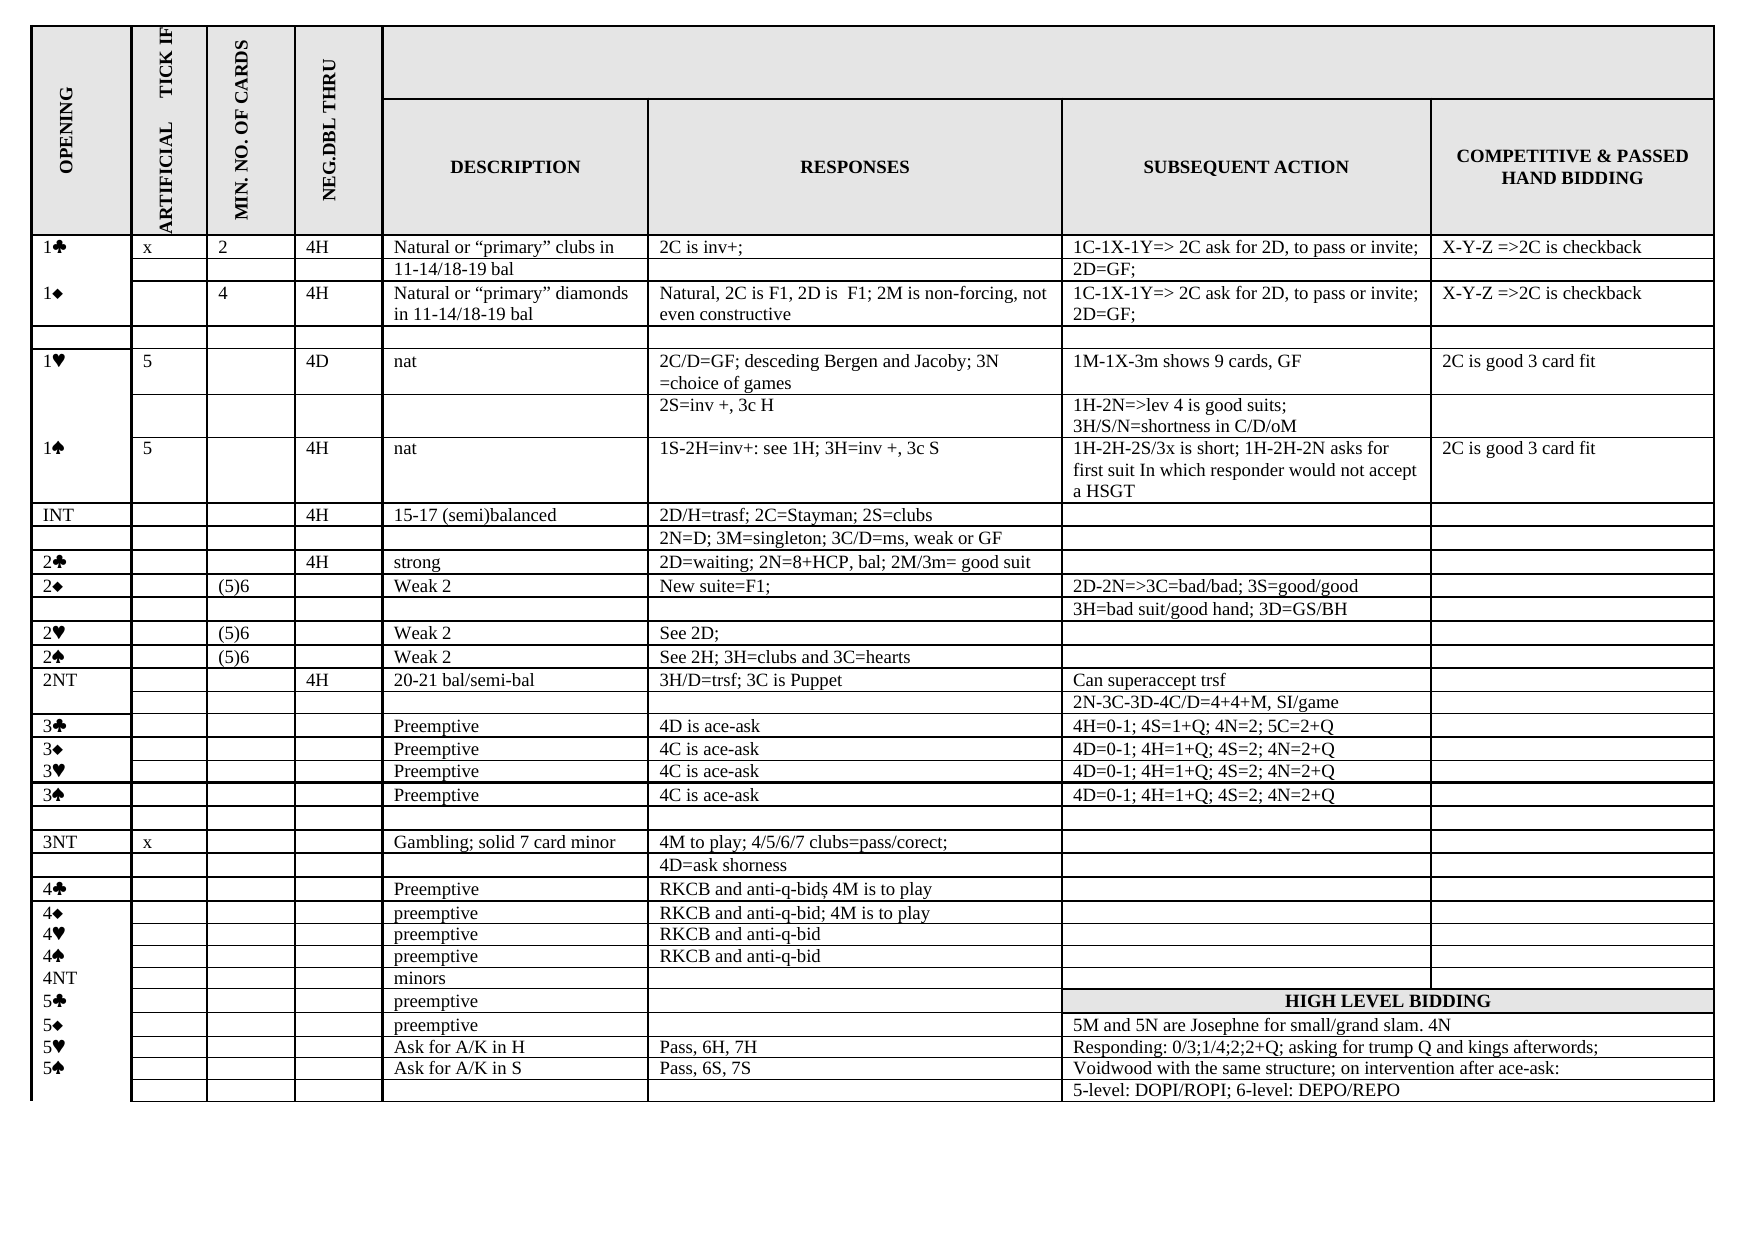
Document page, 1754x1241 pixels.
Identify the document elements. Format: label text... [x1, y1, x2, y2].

table_cell [133, 527, 206, 549]
table_cell 5 [33, 988, 130, 1012]
table_cell DESCRIPTION [384, 100, 647, 234]
table_cell Can superaccept trsf [1063, 669, 1430, 691]
table_cell [1432, 551, 1713, 572]
table_cell [1063, 646, 1430, 667]
table_cell [1063, 878, 1430, 899]
table_cell [1432, 504, 1713, 525]
table_cell [649, 692, 1061, 712]
table_cell [296, 1013, 381, 1036]
table_cell [208, 1080, 294, 1101]
table_cell [296, 327, 381, 348]
table_cell 3H=bad suit/good hand; 3D=GS/BH [1063, 598, 1430, 620]
table_cell [296, 622, 381, 643]
table_cell [208, 438, 294, 502]
table_cell [133, 395, 206, 437]
table_cell 2N-3C-3D-4C/D=4+4+M, SI/game [1063, 692, 1430, 712]
table_cell X-Y-Z =>2C is checkback [1432, 282, 1713, 325]
table_cell [208, 761, 294, 781]
table_cell Gambling; solid 7 card minor [384, 831, 647, 852]
table_cell [208, 598, 294, 620]
table_cell [296, 527, 381, 549]
table_cell [33, 327, 130, 348]
table_cell 1S-2H=inv+: see 1H; 3H=inv +, 3c S [649, 438, 1061, 502]
table_cell 4H [296, 669, 381, 691]
table_cell [296, 968, 381, 988]
table_cell 4C is ace-ask [649, 761, 1061, 781]
table_cell 2C is good 3 card fit [1432, 438, 1713, 502]
table_cell [133, 598, 206, 620]
table_cell 2C is good 3 card fit [1432, 349, 1713, 393]
table_cell [208, 504, 294, 525]
table_cell [649, 598, 1061, 620]
table_cell [296, 989, 381, 1012]
table_cell [208, 551, 294, 572]
table_cell 4D is ace-ask [649, 714, 1061, 736]
table_cell [208, 714, 294, 736]
table_cell 2 [33, 551, 130, 572]
table_cell [384, 692, 647, 712]
table_cell 2D=waiting; 2N=8+HCP, bal; 2M/3m= good suit [649, 551, 1061, 572]
table_cell [133, 282, 206, 325]
table_cell [1063, 551, 1430, 572]
table_cell 4NT [33, 967, 130, 988]
table_cell [1063, 968, 1430, 988]
table_cell 1H-2H-2S/3x is short; 1H-2H-2N asks for first suit In which responder would not accept a HSGT [1063, 438, 1430, 502]
table_cell preemptive [384, 946, 647, 967]
table_cell (5)6 [208, 575, 294, 596]
table_cell [649, 327, 1061, 348]
table_cell [1432, 575, 1713, 596]
table_cell (5)6 [208, 646, 294, 667]
table_cell [649, 1013, 1061, 1036]
table_cell [133, 622, 206, 643]
table_cell [133, 878, 206, 899]
table_cell [208, 968, 294, 988]
table_cell [133, 946, 206, 967]
table_cell [33, 1079, 130, 1101]
table_cell [133, 1013, 206, 1036]
table_cell Voidwood with the same structure; on intervention after ace-ask: [1063, 1058, 1713, 1079]
table_cell [296, 831, 381, 852]
table_cell [1063, 946, 1430, 967]
table_cell [296, 575, 381, 596]
table_cell [1432, 854, 1713, 876]
table_cell 2NT [33, 669, 130, 691]
table_cell 5 [33, 1012, 130, 1036]
table_cell [296, 902, 381, 923]
table_cell RKCB and anti-q-bid [649, 924, 1061, 945]
table_cell 2C is inv+; [649, 236, 1061, 258]
table_cell [1063, 327, 1430, 348]
table_cell [1063, 831, 1430, 852]
table_cell [208, 327, 294, 348]
table_cell [208, 784, 294, 805]
table_cell [384, 598, 647, 620]
table_cell [1063, 807, 1430, 829]
table_cell [133, 692, 206, 712]
table_cell [33, 807, 130, 829]
table_cell [208, 1058, 294, 1079]
table_cell 2D=GF; [1063, 259, 1430, 279]
table_cell [33, 691, 130, 712]
table_cell x [133, 831, 206, 852]
table_cell [208, 924, 294, 945]
table_cell 1 [33, 350, 130, 393]
table_cell preemptive [384, 989, 647, 1012]
table_cell [208, 989, 294, 1012]
table_cell (5)6 [208, 622, 294, 643]
table_cell [1432, 946, 1713, 967]
table_cell preemptive [384, 1013, 647, 1036]
table_cell 2 [33, 575, 130, 596]
table_cell X-Y-Z =>2C is checkback [1432, 236, 1713, 258]
table_cell COMPETITIVE & PASSED HAND BIDDING [1432, 100, 1713, 234]
table_cell [296, 878, 381, 899]
table_cell 5 [33, 1036, 130, 1057]
table_cell [296, 1037, 381, 1057]
table_cell [296, 807, 381, 829]
table_header MIN. NO. OF CARDS [208, 27, 294, 234]
table_cell [208, 854, 294, 876]
table_cell RKCB and anti-q-bid [649, 946, 1061, 967]
table_cell [649, 968, 1061, 988]
table_header TICK IF ARTIFICIAL [133, 27, 206, 234]
table_cell Preemptive [384, 714, 647, 736]
table_cell [1432, 784, 1713, 805]
table_cell [1432, 761, 1713, 781]
table_cell preemptive [384, 924, 647, 945]
table_cell 4 [33, 902, 130, 923]
table_cell [208, 902, 294, 923]
table_cell [133, 504, 206, 525]
table_cell [208, 692, 294, 712]
table_cell [649, 259, 1061, 279]
table_cell [296, 1058, 381, 1079]
table_cell [296, 738, 381, 760]
table_cell [296, 395, 381, 437]
table_cell 1M-1X-3m shows 9 cards, GF [1063, 349, 1430, 393]
table_cell 2N=D; 3M=singleton; 3C/D=ms, weak or GF [649, 527, 1061, 549]
table_cell [384, 807, 647, 829]
table_cell [296, 259, 381, 279]
table_cell [384, 1080, 647, 1101]
table_cell 2 [208, 236, 294, 258]
table_cell [1063, 902, 1430, 923]
table_cell [296, 946, 381, 967]
table_cell [133, 1058, 206, 1079]
table_cell 2D-2N=>3C=bad/bad; 3S=good/good [1063, 575, 1430, 596]
table_cell [384, 527, 647, 549]
table_cell [133, 669, 206, 691]
table_cell SUBSEQUENT ACTION [1063, 100, 1430, 234]
table_cell [133, 646, 206, 667]
table_cell [296, 692, 381, 712]
table_cell See 2H; 3H=clubs and 3C=hearts [649, 646, 1061, 667]
table_cell Responding: 0/3;1/4;2;2+Q; asking for trump Q and kings afterwords; [1063, 1037, 1713, 1057]
table_cell [1432, 968, 1713, 988]
table_cell [649, 807, 1061, 829]
table_cell [384, 854, 647, 876]
table_cell [208, 259, 294, 279]
table_cell 4D=0-1; 4H=1+Q; 4S=2; 4N=2+Q [1063, 738, 1430, 760]
table_cell [1432, 738, 1713, 760]
table_cell RKCB and anti-q-bidș 4M is to play [649, 878, 1061, 899]
table_cell [133, 784, 206, 805]
table_cell [33, 394, 130, 437]
table_cell 5 [133, 438, 206, 502]
table_cell Natural or “primary” clubs in [384, 236, 647, 258]
table_cell nat [384, 349, 647, 393]
table_cell 4H [296, 504, 381, 525]
table_cell [384, 395, 647, 437]
table_cell [1432, 395, 1713, 437]
table_cell 4M to play; 4/5/6/7 clubs=pass/corect; [649, 831, 1061, 852]
table_cell [133, 575, 206, 596]
table_cell 5M and 5N are Josephne for small/grand slam. 4N [1063, 1014, 1713, 1036]
table_cell [296, 784, 381, 805]
table_cell 4D=0-1; 4H=1+Q; 4S=2; 4N=2+Q [1063, 784, 1430, 805]
table_cell [296, 598, 381, 620]
table_cell [1063, 504, 1430, 525]
table_cell Preemptive [384, 878, 647, 899]
table_cell 4 [33, 923, 130, 945]
table_cell RESPONSES [649, 100, 1061, 234]
table_header [384, 27, 1713, 98]
table_cell [133, 327, 206, 348]
table_cell INT [33, 504, 130, 525]
table_cell 1H-2N=>lev 4 is good suits; 3H/S/N=shortness in C/D/oM [1063, 395, 1430, 437]
table_cell Natural, 2C is F1, 2D is F1; 2M is non-forcing, not even constructive [649, 282, 1061, 325]
table_cell [133, 1080, 206, 1101]
table_cell RKCB and anti-q-bid; 4M is to play [649, 902, 1061, 923]
table_cell [296, 854, 381, 876]
table_cell [33, 598, 130, 620]
table_cell 4D=ask shorness [649, 854, 1061, 876]
table_cell [1432, 527, 1713, 549]
table_cell 20-21 bal/semi-bal [384, 669, 647, 691]
table_cell [1432, 878, 1713, 899]
table_cell [208, 878, 294, 899]
table_cell See 2D; [649, 622, 1061, 643]
table_cell [208, 1037, 294, 1057]
table_cell 1 [33, 236, 130, 258]
table_cell 4C is ace-ask [649, 738, 1061, 760]
table_cell 1 [33, 280, 130, 325]
table_cell 5 [33, 1057, 130, 1079]
table_cell [133, 714, 206, 736]
table_cell [1432, 598, 1713, 620]
table_cell 4H [296, 236, 381, 258]
table_cell [1063, 527, 1430, 549]
table_cell 3 [33, 715, 130, 736]
table_cell [133, 807, 206, 829]
table_cell [1432, 692, 1713, 712]
table_cell 3 [33, 784, 130, 805]
table_cell 5-level: DOPI/ROPI; 6-level: DEPO/REPO [1063, 1080, 1713, 1101]
table_cell 2 [33, 622, 130, 643]
table_cell [133, 854, 206, 876]
table_cell HIGH LEVEL BIDDING [1063, 990, 1713, 1012]
table_cell Pass, 6H, 7H [649, 1037, 1061, 1057]
table_cell 4H [296, 438, 381, 502]
table_header NEG.DBL THRU [296, 27, 381, 234]
table_cell [649, 1080, 1061, 1101]
table_cell 2D/H=trasf; 2C=Stayman; 2S=clubs [649, 504, 1061, 525]
table_cell [133, 551, 206, 572]
table_cell [1063, 924, 1430, 945]
table_cell [1432, 646, 1713, 667]
table_cell [1432, 902, 1713, 923]
table_cell [1432, 622, 1713, 643]
table_cell 1C-1X-1Y=> 2C ask for 2D, to pass or invite; [1063, 236, 1430, 258]
table_cell 3 [33, 738, 130, 760]
table_cell 3H/D=trsf; 3C is Puppet [649, 669, 1061, 691]
table_cell [384, 327, 647, 348]
table_cell [1063, 622, 1430, 643]
table_cell [208, 669, 294, 691]
table_cell [133, 902, 206, 923]
table_cell [133, 1037, 206, 1057]
table_cell [208, 527, 294, 549]
table_cell [296, 924, 381, 945]
table_cell Natural or “primary” diamonds in 11-14/18-19 bal [384, 282, 647, 325]
table_cell [1432, 714, 1713, 736]
table_cell 3NT [33, 831, 130, 852]
table_cell 4D [296, 349, 381, 393]
table_cell Preemptive [384, 784, 647, 805]
table_cell [1063, 854, 1430, 876]
table_cell [208, 831, 294, 852]
table_cell 3 [33, 760, 130, 781]
table_cell Weak 2 [384, 646, 647, 667]
table_cell Ask for A/K in H [384, 1037, 647, 1057]
table_cell [296, 714, 381, 736]
table_cell [133, 924, 206, 945]
table_cell [133, 989, 206, 1012]
table_cell [649, 989, 1061, 1012]
table_cell minors [384, 968, 647, 988]
table_cell 4C is ace-ask [649, 784, 1061, 805]
table_cell [208, 946, 294, 967]
table_cell 4H [296, 282, 381, 325]
table_cell 1 [33, 437, 130, 502]
table_cell 2C/D=GF; desceding Bergen and Jacoby; 3N =choice of games [649, 349, 1061, 393]
table_cell [33, 258, 130, 279]
table_cell [208, 1013, 294, 1036]
table_cell 4 [208, 282, 294, 325]
table_cell [296, 646, 381, 667]
table_cell 5 [133, 349, 206, 393]
table_cell 4H [296, 551, 381, 572]
table_cell [208, 738, 294, 760]
table_cell Pass, 6S, 7S [649, 1058, 1061, 1079]
table_cell Weak 2 [384, 622, 647, 643]
table_cell [1432, 831, 1713, 852]
table_cell [1432, 327, 1713, 348]
table_cell 4 [33, 945, 130, 967]
table_cell [133, 259, 206, 279]
table_cell strong [384, 551, 647, 572]
table_cell 2 [33, 646, 130, 667]
table_cell [296, 761, 381, 781]
table_cell [208, 349, 294, 393]
table_cell x [133, 236, 206, 258]
table_cell Weak 2 [384, 575, 647, 596]
table_cell [1432, 924, 1713, 945]
table_cell preemptive [384, 902, 647, 923]
table_cell [208, 395, 294, 437]
table_cell 1C-1X-1Y=> 2C ask for 2D, to pass or invite; 2D=GF; [1063, 282, 1430, 325]
table_cell 4 [33, 878, 130, 899]
table_cell Preemptive [384, 738, 647, 760]
table_cell [1432, 259, 1713, 279]
table_cell 2S=inv +, 3c H [649, 395, 1061, 437]
table_cell [208, 807, 294, 829]
table_cell 11-14/18-19 bal [384, 259, 647, 279]
table_cell nat [384, 438, 647, 502]
table_cell New suite=F1; [649, 575, 1061, 596]
table_cell 4D=0-1; 4H=1+Q; 4S=2; 4N=2+Q [1063, 761, 1430, 781]
table_cell [1432, 669, 1713, 691]
table_cell [296, 1080, 381, 1101]
table_cell [1432, 807, 1713, 829]
table_cell [33, 854, 130, 876]
table_cell Ask for A/K in S [384, 1058, 647, 1079]
table_cell 4H=0-1; 4S=1+Q; 4N=2; 5C=2+Q [1063, 714, 1430, 736]
table_cell Preemptive [384, 761, 647, 781]
table_cell [133, 761, 206, 781]
table_header OPENING [33, 27, 130, 234]
table_cell [33, 527, 130, 549]
table_cell [133, 968, 206, 988]
table_cell [133, 738, 206, 760]
table_cell 15-17 (semi)balanced [384, 504, 647, 525]
